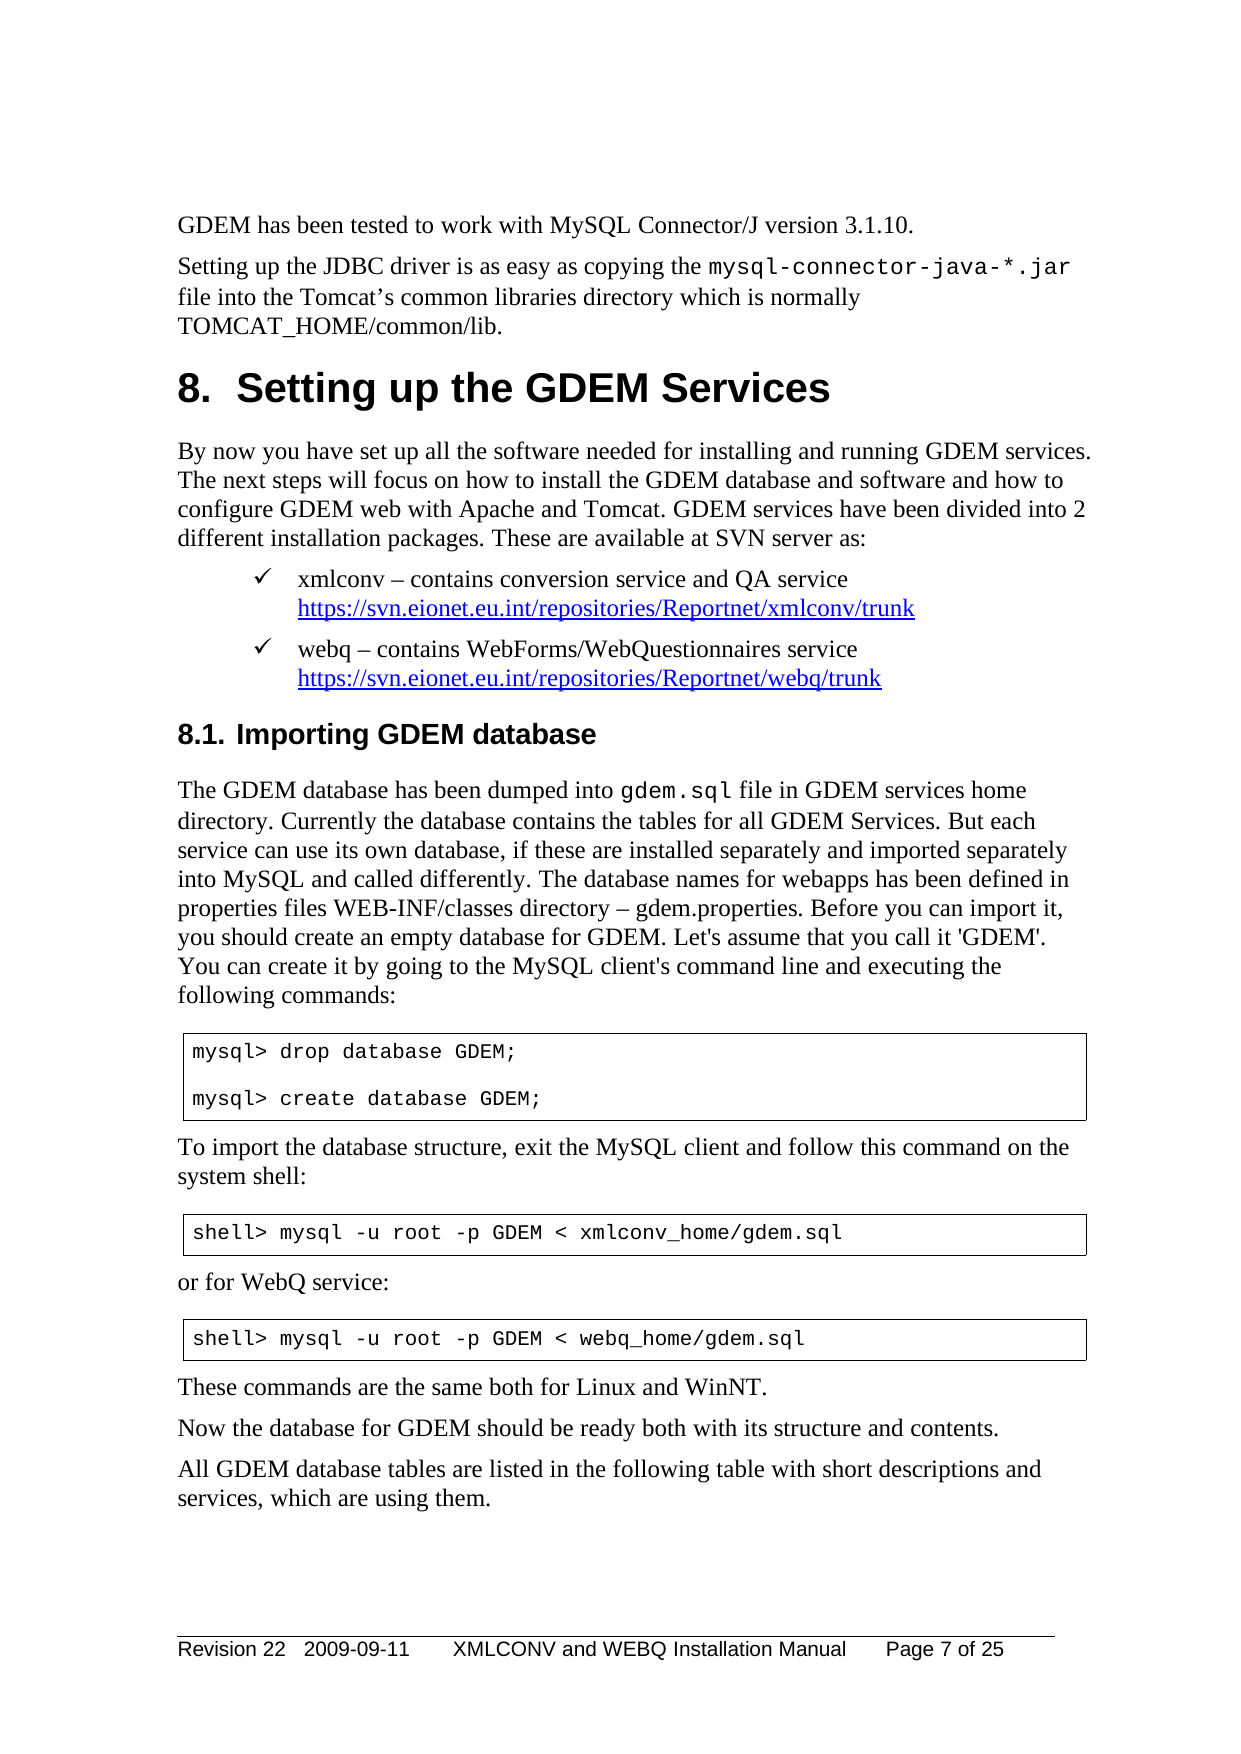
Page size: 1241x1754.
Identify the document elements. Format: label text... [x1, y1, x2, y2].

text All GDEM database tables are listed in the following table with short descriptions and services, which are using them. [177, 1453, 1092, 1512]
text mysql> create database GDEM; [184, 1079, 1086, 1120]
text Now the database for GDEM should be ready both with its structure and contents. [177, 1413, 1092, 1442]
list webq – contains WebForms/WebQuestionnaires service https://svn.eionet.eu.int/repositories/Reportnet/webq/trunk [252, 634, 1092, 692]
text These commands are the same both for Linux and WinNT. [177, 1372, 1092, 1401]
text shell> mysql -u root -p GDEM < xmlconv_home/gdem.sql [184, 1215, 1086, 1255]
subtitle Setting up the GDEM Services [177, 363, 1092, 411]
text The GDEM database has been dumped into gdem.sql file in GDEM services home directory. Currently the database contains the tables for all GDEM Services. But each service can use its own database, if these are installed separately and imported separately into MySQL and called differently. The database names for webapps has been defined in properties files WEB-INF/classes directory – gdem.properties. Before you can import it, you should create an empty database for GDEM. Let's assume that you call it 'GDEM'. You can create it by going to the MySQL client's command line and executing the following commands: [177, 775, 1092, 1009]
text By now you have set up all the software needed for installing and running GDEM services. The next steps will focus on how to install the GDEM database and software and how to configure GDEM web with Apache and Tomcat. GDEM services have been divided into 2 different installation packages. These are available at SVN server as: [177, 436, 1092, 552]
text Setting up the JDBC driver is as easy as copying the mysql-connector-java-*.jar file into the Tomcat’s common libraries directory which is normally TOMCAT_HOME/common/lib. [177, 251, 1092, 340]
text shell> mysql -u root -p GDEM < webq_home/gdem.sql [184, 1320, 1086, 1360]
text GDEM has been tested to work with MySQL Connector/J version 3.1.10. [177, 210, 1092, 239]
text or for WebQ service: [177, 1267, 1092, 1296]
text mysql> drop database GDEM; [184, 1034, 1086, 1065]
list xmlconv – contains conversion service and QA service https://svn.eionet.eu.int/repositories/Reportnet/xmlconv/trunk [252, 564, 1092, 622]
text To import the database structure, exit the MySQL client and follow this command on the system shell: [177, 1132, 1092, 1190]
subtitle Importing GDEM database [177, 717, 1092, 751]
